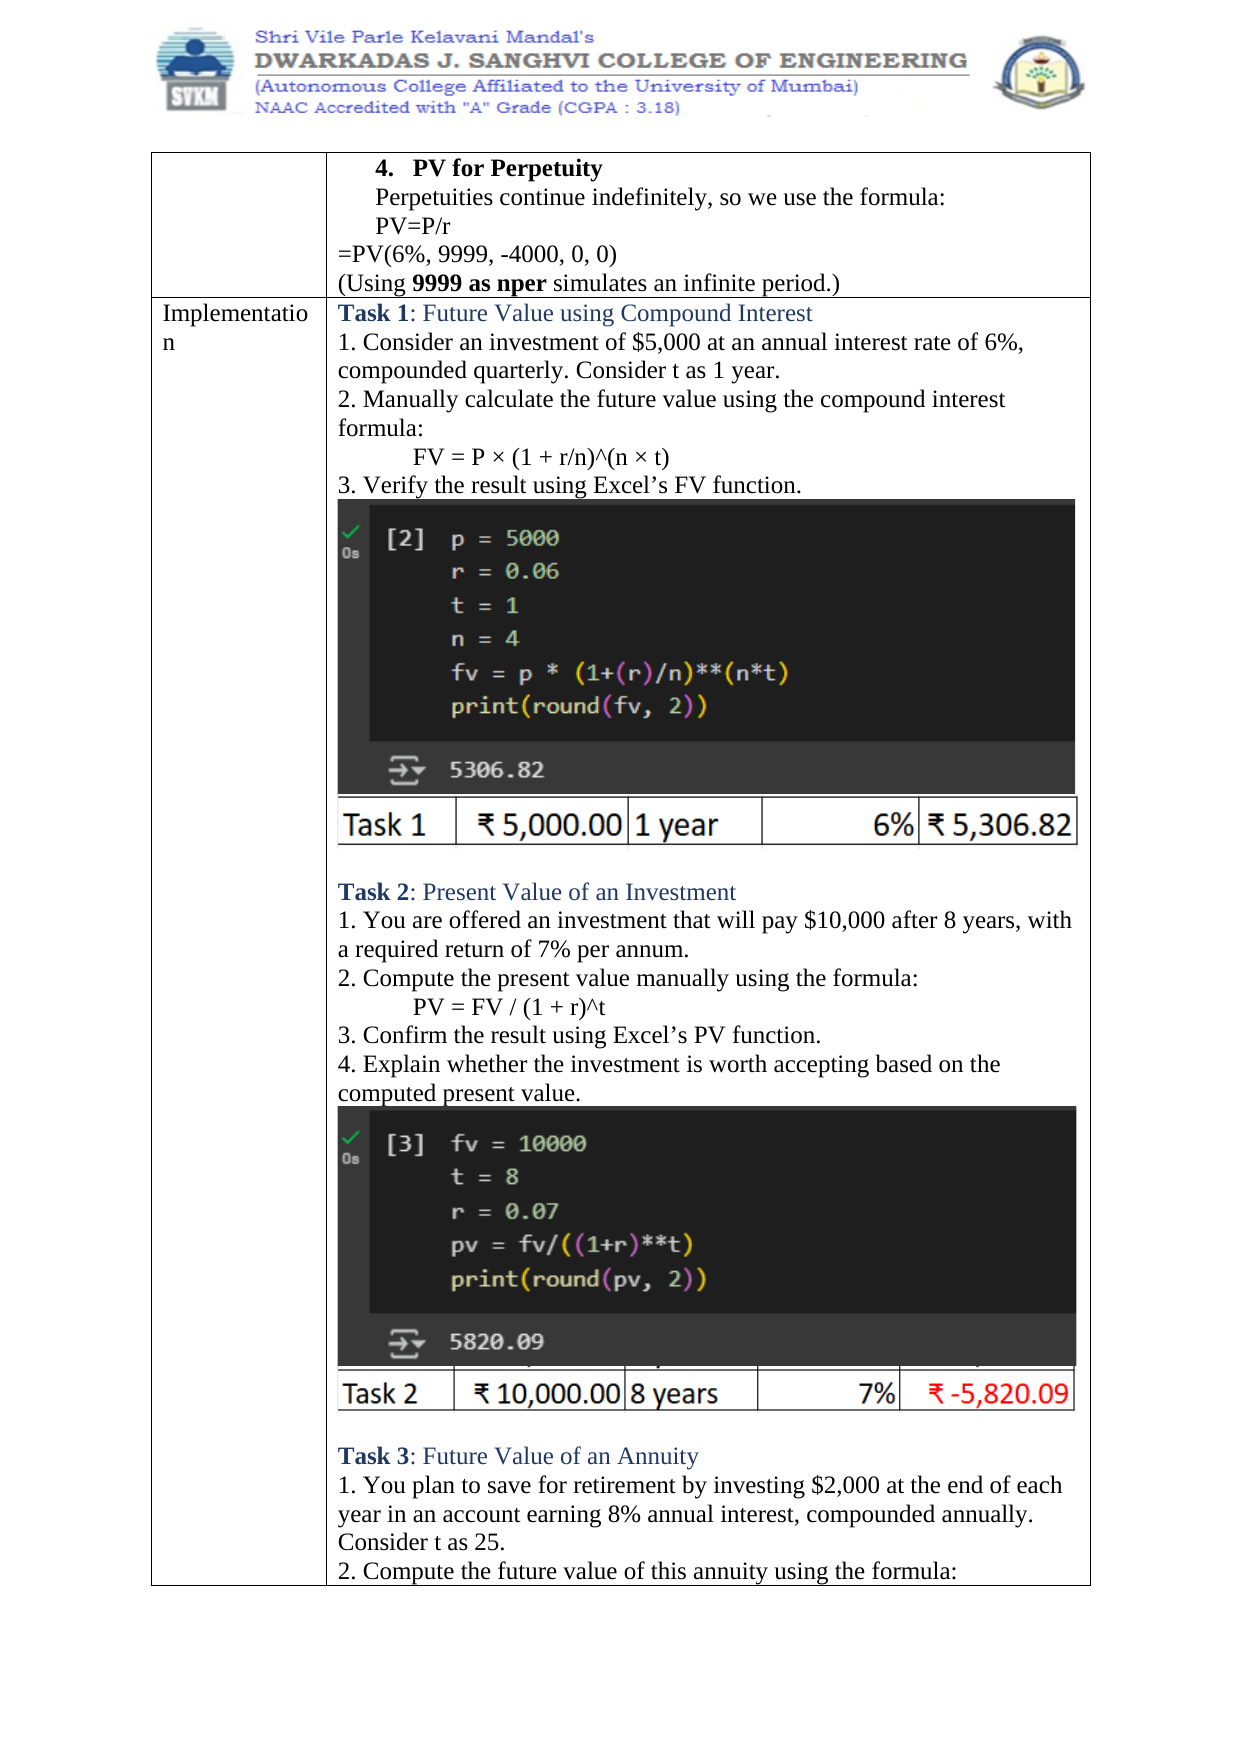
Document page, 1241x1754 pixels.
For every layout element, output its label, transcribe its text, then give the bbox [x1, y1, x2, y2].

table_cell Implementation [152, 298, 326, 1585]
table_cell Task 1: Future Value using Compound Interest 1. Consider an investment of $5,000 at an annual interest rate of 6%, compounded quarterly. Consider t as 1 year. 2. Manually calculate the future value using the compound interest formula: FV = P × (1 + r/n)^(n × t) 3. Verify the result using Excel’s FV function. Task 2: Present Value of an Investment 1. You are offered an investment that will pay $10,000 after 8 years, with a required return of 7% per annum. 2. Compute the present value manually using the formula: PV = FV / (1 + r)^t 3. Confirm the result using Excel’s PV function. 4. Explain whether the investment is worth accepting based on the computed present value. Task 3: Future Value of an Annuity 1. You plan to save for retirement by investing $2,000 at the end of each year in an account earning 8% annual interest, compounded annually. Consider t as 25. 2. Compute the future value of this annuity using the formula: [327, 298, 1090, 1585]
picture [337, 499, 1079, 849]
table_cell [152, 153, 326, 297]
picture [337, 1106, 1077, 1413]
table_cell The time value of money (TVM) is a fundamental concept in finance that states a dollar today is worth more than a dollar in the future due to its earning potential. This experiment covers: Compound Interest - Interest earned on both initial investment and accumulated interest. Present Value - The value of future money in today's terms. Annuities - A series of equal payments made at regular intervals. Perpetuities - A type of annuity that continues indefinitely. Excel provides built-in financial functions to calculate the time value of money. FV (Future Value) Function The FV function calculates the future value of an investment based on periodic, constant payments and a fixed interest rate. =FV(rate, nper, pmt, [pv], [type]) rate – Interest rate per period. nper – Total number of periods. pmt – Payment made each period (use 0 for a lump sum investment). pv – Present value (initial investment). type – 0 (end of the period) or 1 (beginning of the period). PV (Present Value) Function The PV function calculates the present value of a future sum of money or an annuity. =PV(rate, nper, pmt, [fv], [type]) rate – Interest rate per period. nper – Total number of periods. pmt – Payment made each period (use 0 if not applicable). fv – Future value of the investment. type – 0 (end of period) or 1 (beginning of period). FV for Annuities For annuities where you deposit $2,000 annually at 8% interest for 10 years, the FV function is: =FV(8%, 10, -2000, 0, 0) If payments are made at the beginning of the year (annuity due), use 1 instead of 0: PV for Perpetuity Perpetuities continue indefinitely, so we use the formula: PV=P/r =PV(6%, 9999, -4000, 0, 0) (Using 9999 as nper simulates an infinite period.) [327, 153, 1090, 297]
picture [150, 11, 1090, 125]
